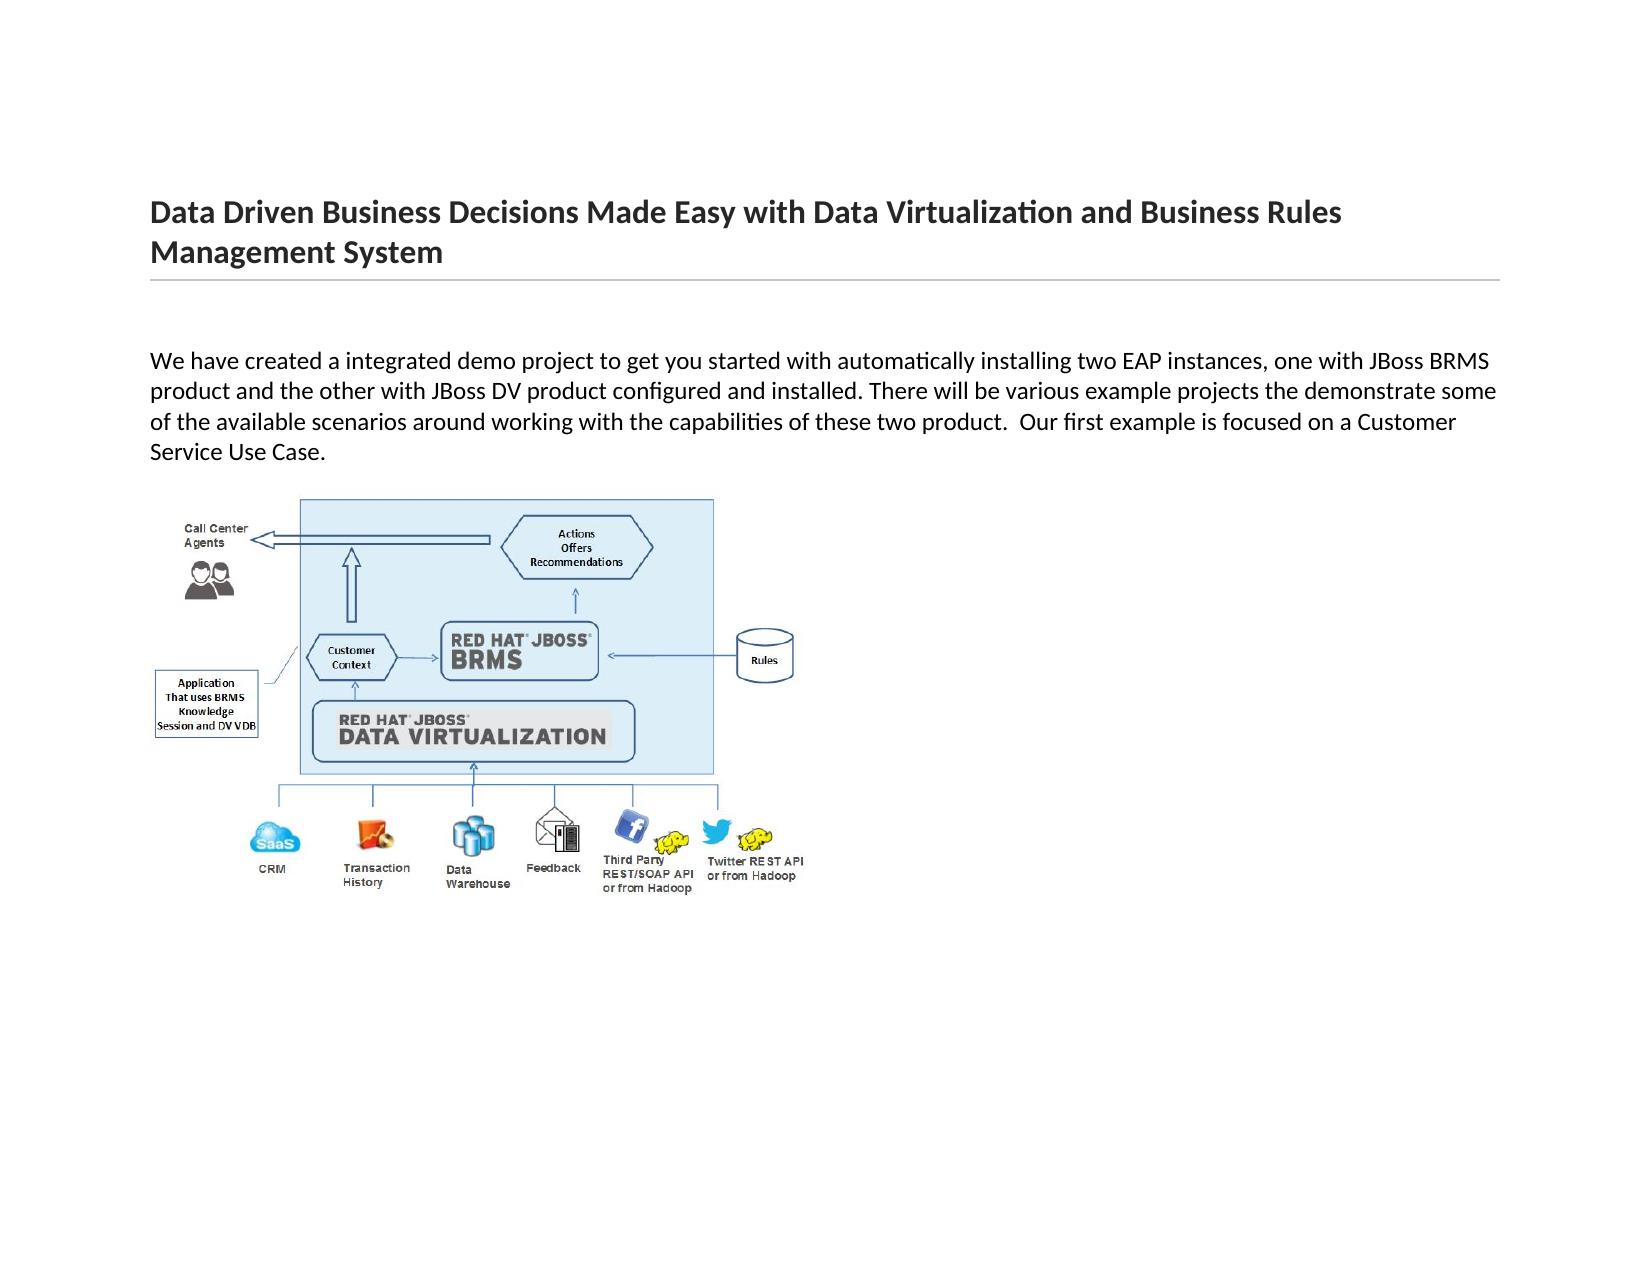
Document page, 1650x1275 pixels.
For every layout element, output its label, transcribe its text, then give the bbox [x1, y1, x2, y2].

text Data Driven Business Decisions Made Easy with Data Virtualization and Business Rules Management System [150, 191, 1500, 272]
text We have created a integrated demo project to get you started with automatically installing two EAP instances, one with JBoss BRMS product and the other with JBoss DV product configured and installed. There will be various example projects the demonstrate some of the available scenarios around working with the capabilities of these two product. Our first example is focused on a Customer Service Use Case. [150, 345, 1500, 467]
picture [150, 487, 808, 896]
